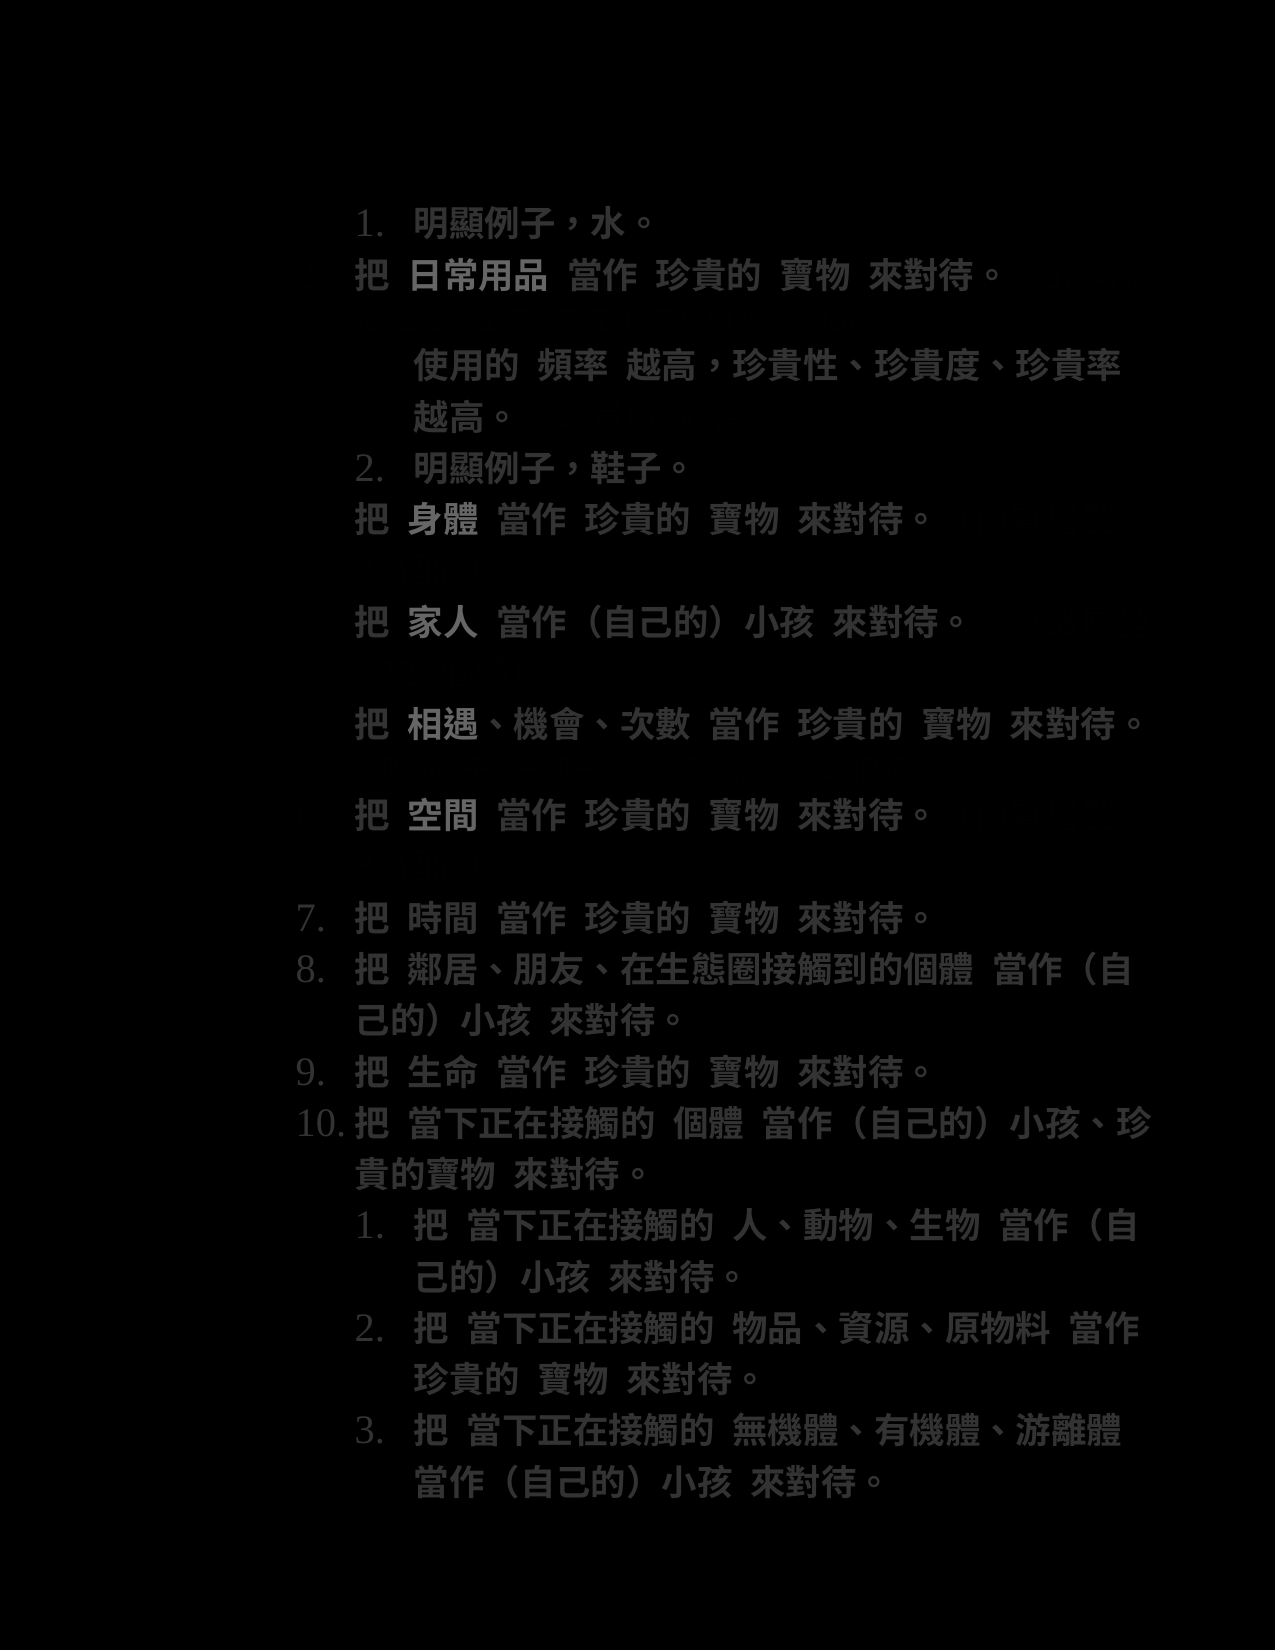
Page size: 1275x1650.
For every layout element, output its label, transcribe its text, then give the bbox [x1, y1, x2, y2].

list 把 當下正在接觸的 物品、資源、原物料 當作 珍貴的 寶物 來對待。 [354, 1300, 1157, 1403]
list 明顯例子，水。 [354, 196, 1157, 247]
list 把 當下正在接觸的 個體 當作（自己的）小孩、珍貴的寶物 來對待。 [295, 1095, 1157, 1198]
list 把 相遇、機會、次數 當作 珍貴的 寶物 來對待。（明顯例子，一期一會）（意識層型<?1>個體） [295, 697, 1157, 787]
list 把 鄰居、朋友、在生態圈接觸到的個體 當作（自己的）小孩 來對待。 [295, 941, 1157, 1044]
list 把 空間 當作 珍貴的 寶物 來對待。（肉質層型<?3>個體） [295, 787, 1157, 890]
list 把 時間 當作 珍貴的 寶物 來對待。 [295, 890, 1157, 941]
list 把 家人 當作（自己的）小孩 來對待。（意識層型<?2>個體） [295, 594, 1157, 697]
list 把 當下正在接觸的 人、動物、生物 當作（自己的）小孩 來對待。 [354, 1198, 1157, 1300]
list 把 當下正在接觸的 無機體、有機體、游離體 當作（自己的）小孩 來對待。 [354, 1403, 1157, 1505]
list 把 生命 當作 珍貴的 寶物 來對待。 [295, 1044, 1157, 1095]
list 把 日常用品 當作 珍貴的 寶物 來對待。（日常用品 是 生活、生存、存在 時常使用到的 物品） [295, 247, 1157, 338]
list 把 身體 當作 珍貴的 寶物 來對待。（肉質層型<?2>個體） [295, 491, 1157, 594]
list 明顯例子，鞋子。 [354, 440, 1157, 491]
list 使用的 頻率 越高，珍貴性、珍貴度、珍貴率 越高。、珍貴感 越高 [354, 338, 1157, 440]
